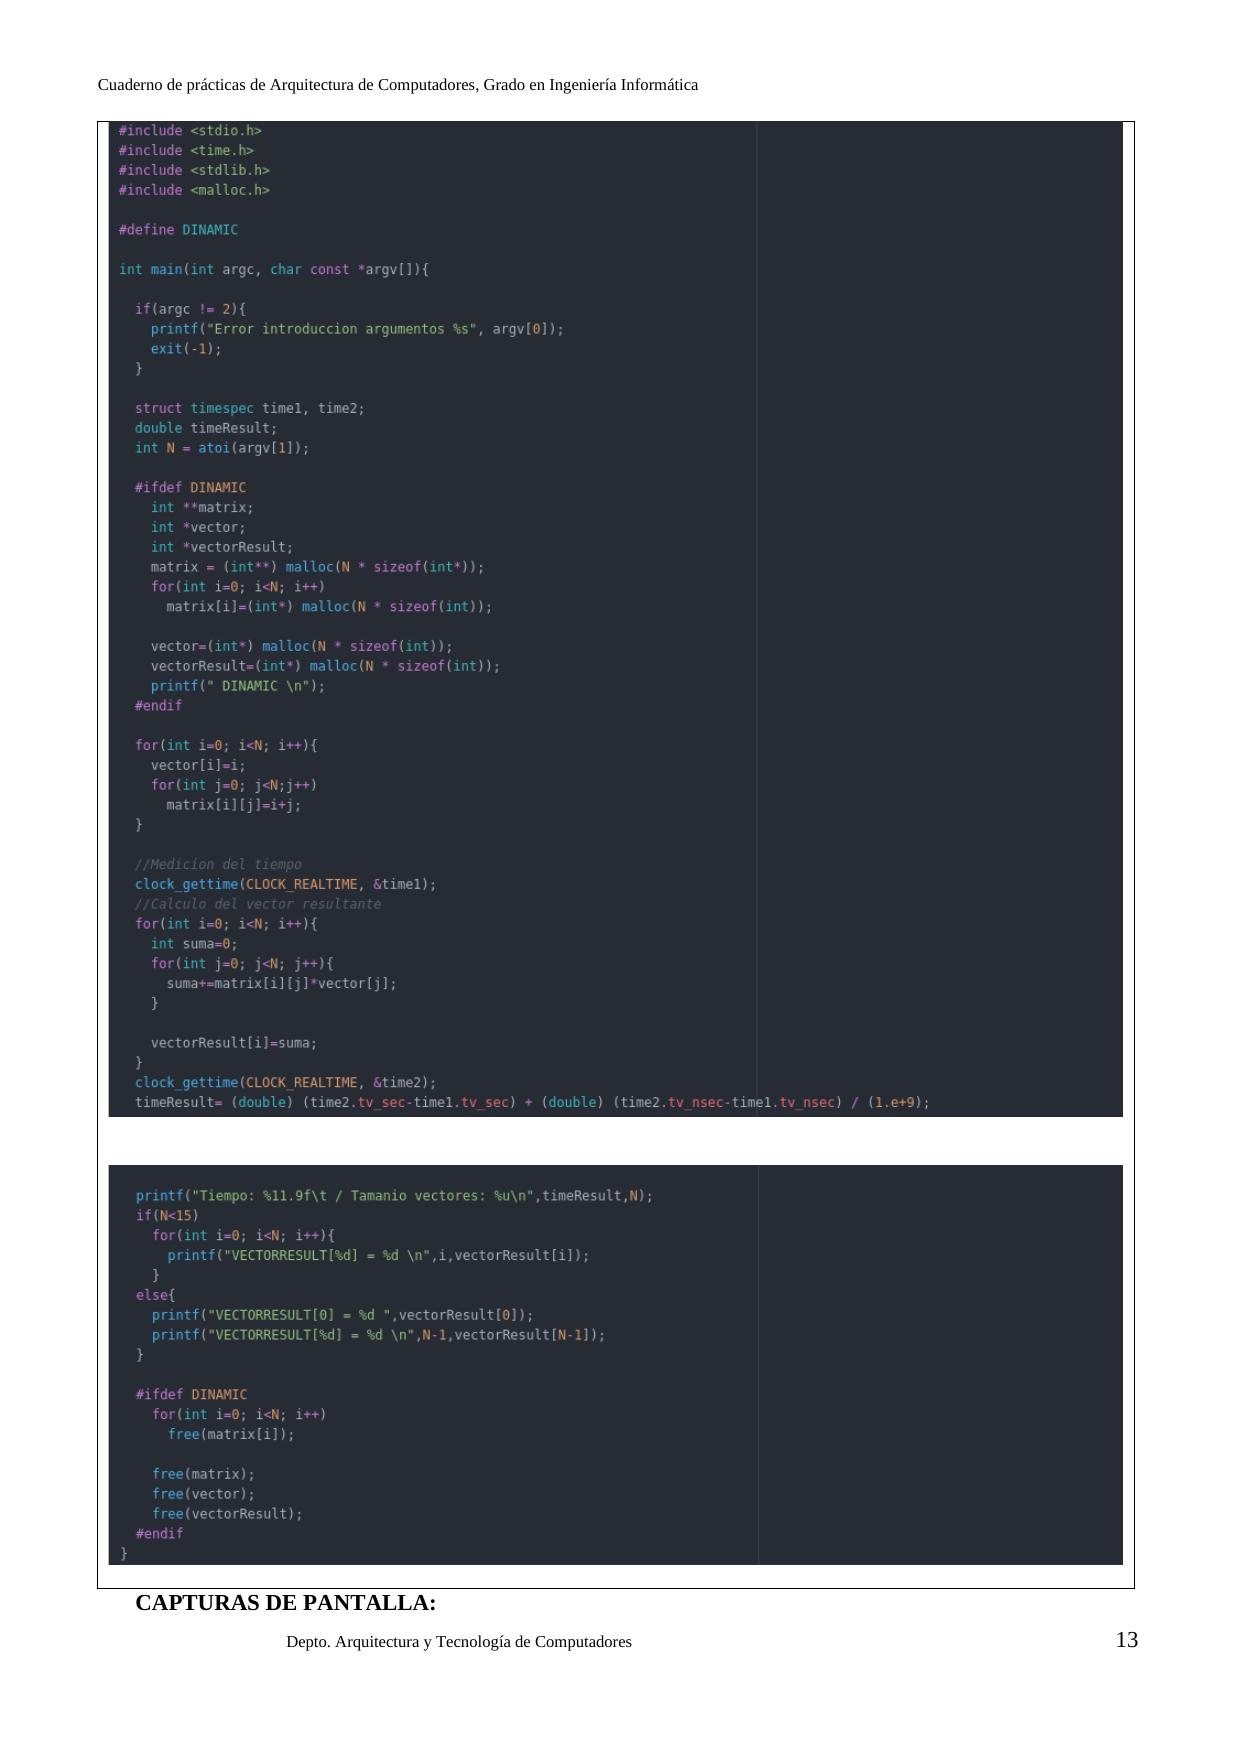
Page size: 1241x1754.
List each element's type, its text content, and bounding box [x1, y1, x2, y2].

table_header [98, 122, 1134, 1588]
picture [108, 1165, 1123, 1565]
picture [108, 121, 1123, 1117]
text CAPTURAS DE PANTALLA: [135, 1589, 1138, 1615]
